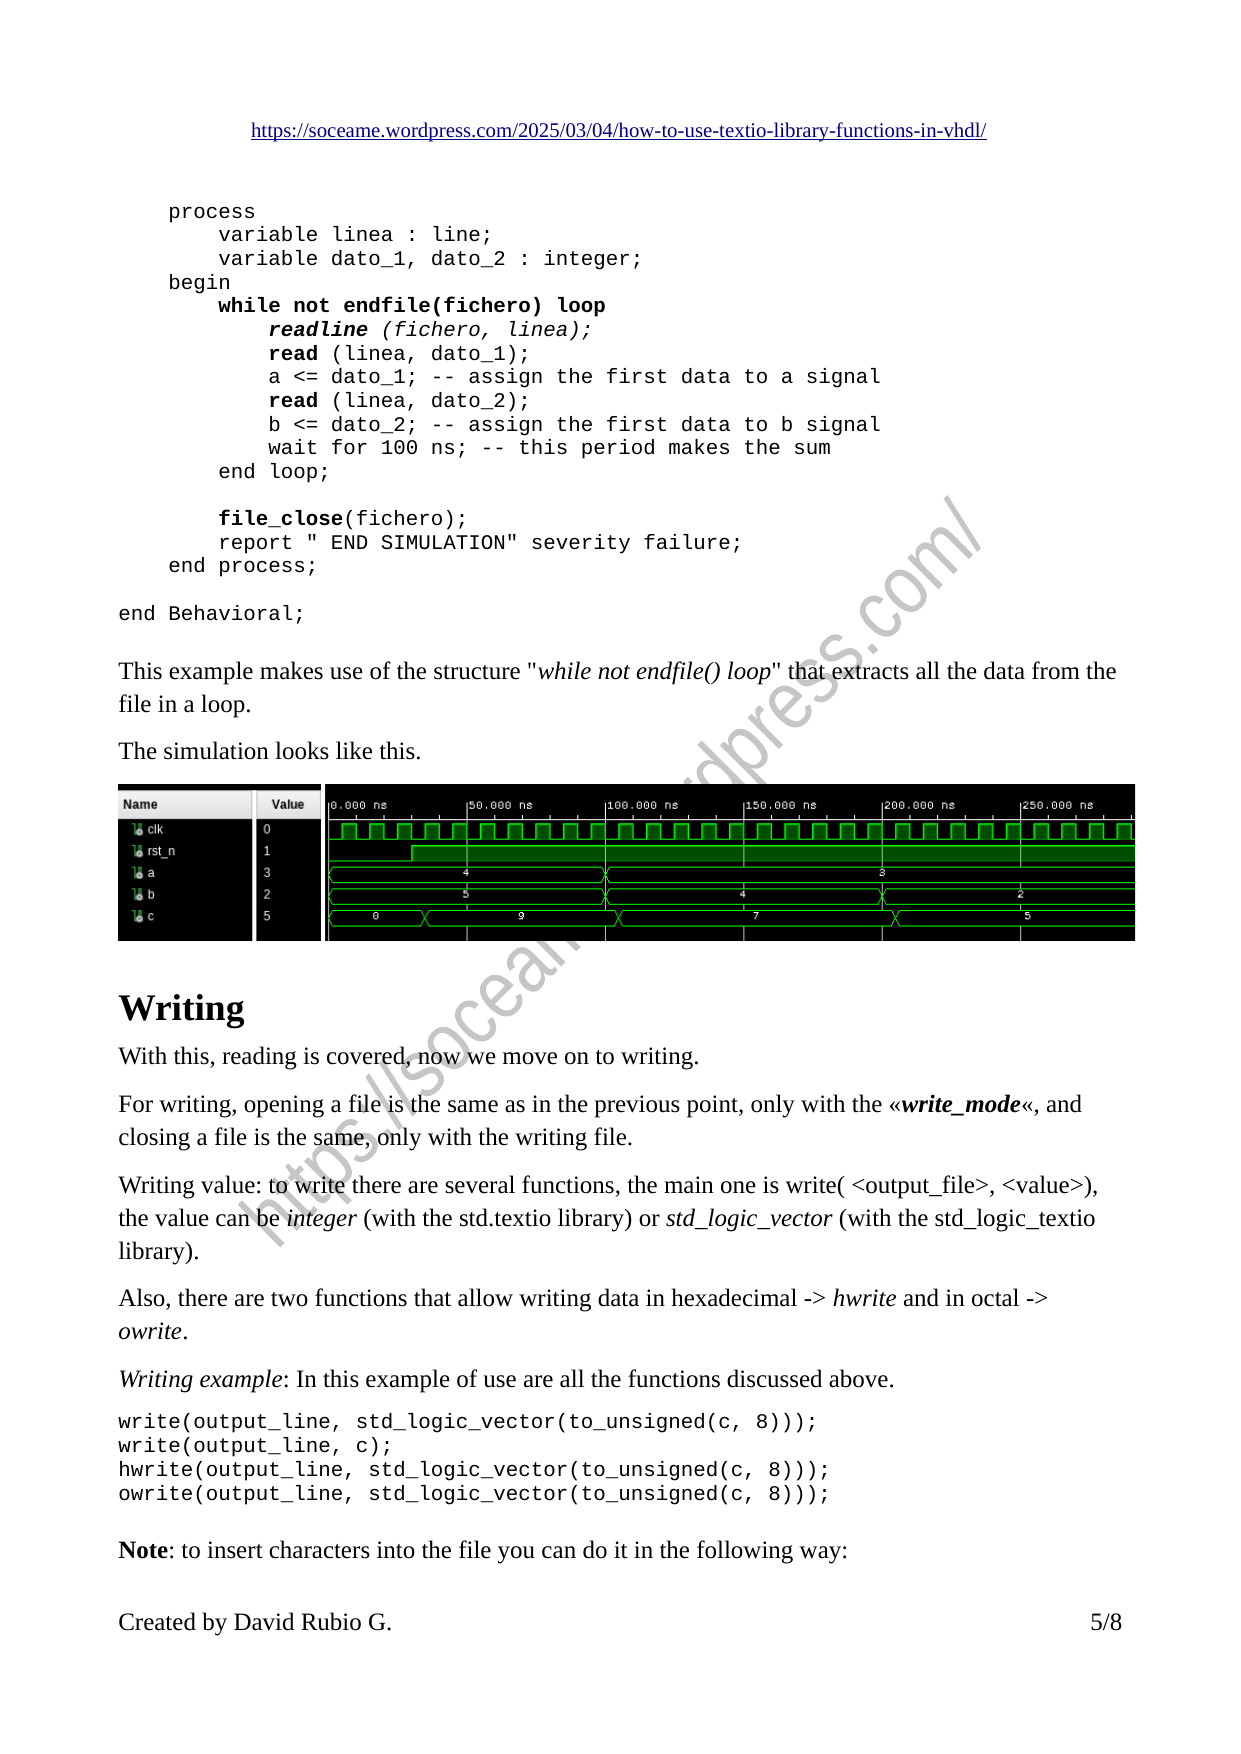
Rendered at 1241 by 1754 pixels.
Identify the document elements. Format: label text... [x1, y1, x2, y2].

text Writing value: to write there are several functions, the main one is write( <output_file>, <value>), the value can be integer (with the std.textio library) or std_logic_vector (with the std_logic_textio library). [118, 1170, 1122, 1264]
text [957, 508, 1122, 532]
text variable dato_1, dato_2 : integer; [118, 248, 1122, 272]
text owrite(output_line, std_logic_vector(to_unsigned(c, 8))); [118, 1482, 1122, 1506]
text file_close(fichero); [118, 508, 963, 532]
text hwrite(output_line, std_logic_vector(to_unsigned(c, 8))); [118, 1459, 1122, 1482]
text variable linea : line; [118, 224, 1122, 248]
text For writing, opening a file is the same as in the previous point, only with the «write_mode«, and closing a file is the same, only with the writing file. [118, 1089, 1122, 1151]
text Writing example: In this example of use are all the functions discussed above. [118, 1364, 1122, 1393]
text write(output_line, std_logic_vector(to_unsigned(c, 8))); [118, 1412, 1122, 1435]
text [756, 736, 1122, 765]
text b <= dato_2; -- assign the first data to b signal [118, 413, 1122, 437]
text begin [118, 272, 1122, 295]
text [920, 555, 1122, 579]
text [952, 532, 1122, 555]
text [733, 736, 761, 764]
subtitle Writing [118, 986, 1122, 1029]
picture [118, 784, 1136, 941]
text Note: to insert characters into the file you can do it in the following way: [118, 1536, 1122, 1564]
text end loop; [118, 461, 1122, 484]
text read (linea, dato_2); [118, 390, 1122, 413]
text wait for 100 ns; -- this period makes the sum [118, 437, 1122, 461]
text With this, reading is covered, now we move on to writing. [118, 1041, 453, 1070]
text report " END SIMULATION" severity failure; [118, 532, 931, 555]
text This example makes use of the structure "while not endfile() loop" that extracts all the data from the file in a loop. [118, 656, 1122, 718]
text Also, there are two functions that allow writing data in hexadecimal -> hwrite and in octal -> owrite. [118, 1283, 1122, 1345]
text end Behavioral; [118, 603, 867, 626]
text while not endfile(fichero) loop [118, 295, 1122, 319]
text readline (fichero, linea); [118, 319, 1122, 343]
text With this, reading is covered, now we move on to writing. [455, 1041, 1122, 1070]
text process [118, 201, 1122, 224]
text end process; [118, 555, 927, 579]
text The simulation looks like this. [118, 736, 738, 765]
text a <= dato_1; -- assign the first data to a signal [118, 366, 1122, 390]
text read (linea, dato_1); [118, 343, 1122, 366]
text [866, 603, 1122, 626]
text write(output_line, c); [118, 1435, 1122, 1459]
